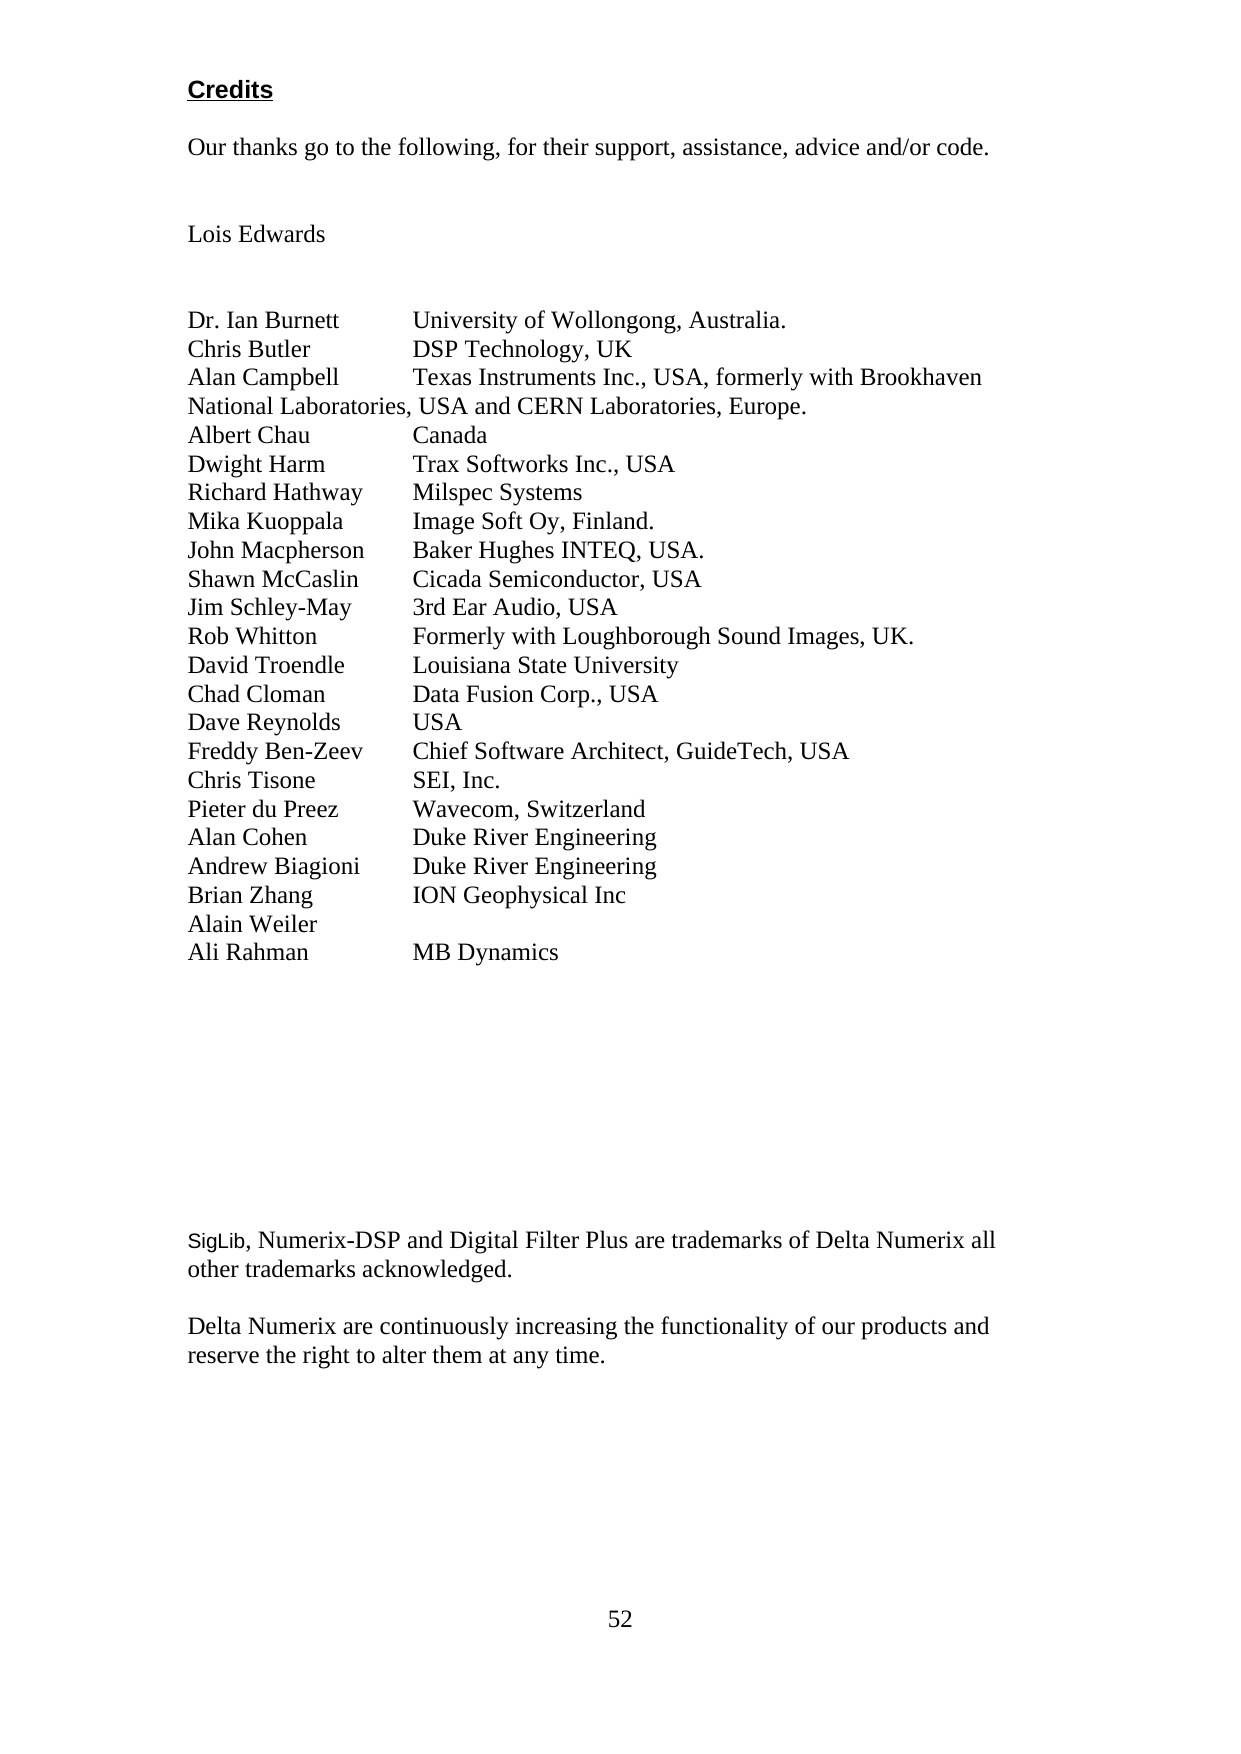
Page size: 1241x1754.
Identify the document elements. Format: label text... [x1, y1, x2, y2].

text Rob Whitton Formerly with Loughborough Sound Images, UK. [187, 621, 1053, 650]
text David Troendle Louisiana State University [187, 650, 1053, 679]
text Credits [187, 75, 1053, 104]
text Alan Campbell Texas Instruments Inc., USA, formerly with Brookhaven National Laboratories, USA and CERN Laboratories, Europe. [187, 362, 1053, 420]
text Richard Hathway Milspec Systems [187, 477, 1053, 506]
text Freddy Ben-Zeev Chief Software Architect, GuideTech, USA [187, 736, 1053, 765]
text Our thanks go to the following, for their support, assistance, advice and/or code. [187, 132, 1053, 161]
text Albert Chau Canada [187, 420, 1053, 449]
text Brian Zhang ION Geophysical Inc [187, 880, 1053, 909]
text Andrew Biagioni Duke River Engineering [187, 851, 1053, 880]
text Alain Weiler [187, 909, 1053, 937]
text SigLib, Numerix-DSP and Digital Filter Plus are trademarks of Delta Numerix all other trademarks acknowledged. [187, 1225, 1053, 1282]
text Pieter du Preez Wavecom, Switzerland [187, 794, 1053, 822]
text Lois Edwards [187, 219, 1053, 247]
text Dwight Harm Trax Softworks Inc., USA [187, 449, 1053, 477]
text Mika Kuoppala Image Soft Oy, Finland. [187, 506, 1053, 535]
text Alan Cohen Duke River Engineering [187, 822, 1053, 851]
text Ali Rahman MB Dynamics [187, 937, 1053, 966]
text Chris Butler DSP Technology, UK [187, 334, 1053, 362]
text Chad Cloman Data Fusion Corp., USA [187, 679, 1053, 707]
text Delta Numerix are continuously increasing the functionality of our products and reserve the right to alter them at any time. [187, 1311, 1053, 1369]
text Dr. Ian Burnett University of Wollongong, Australia. [187, 305, 1053, 334]
text Chris Tisone SEI, Inc. [187, 765, 1053, 794]
text Dave Reynolds USA [187, 707, 1053, 736]
text Shawn McCaslin Cicada Semiconductor, USA [187, 564, 1053, 592]
text John Macpherson Baker Hughes INTEQ, USA. [187, 535, 1053, 564]
text Jim Schley-May 3rd Ear Audio, USA [187, 592, 1053, 621]
